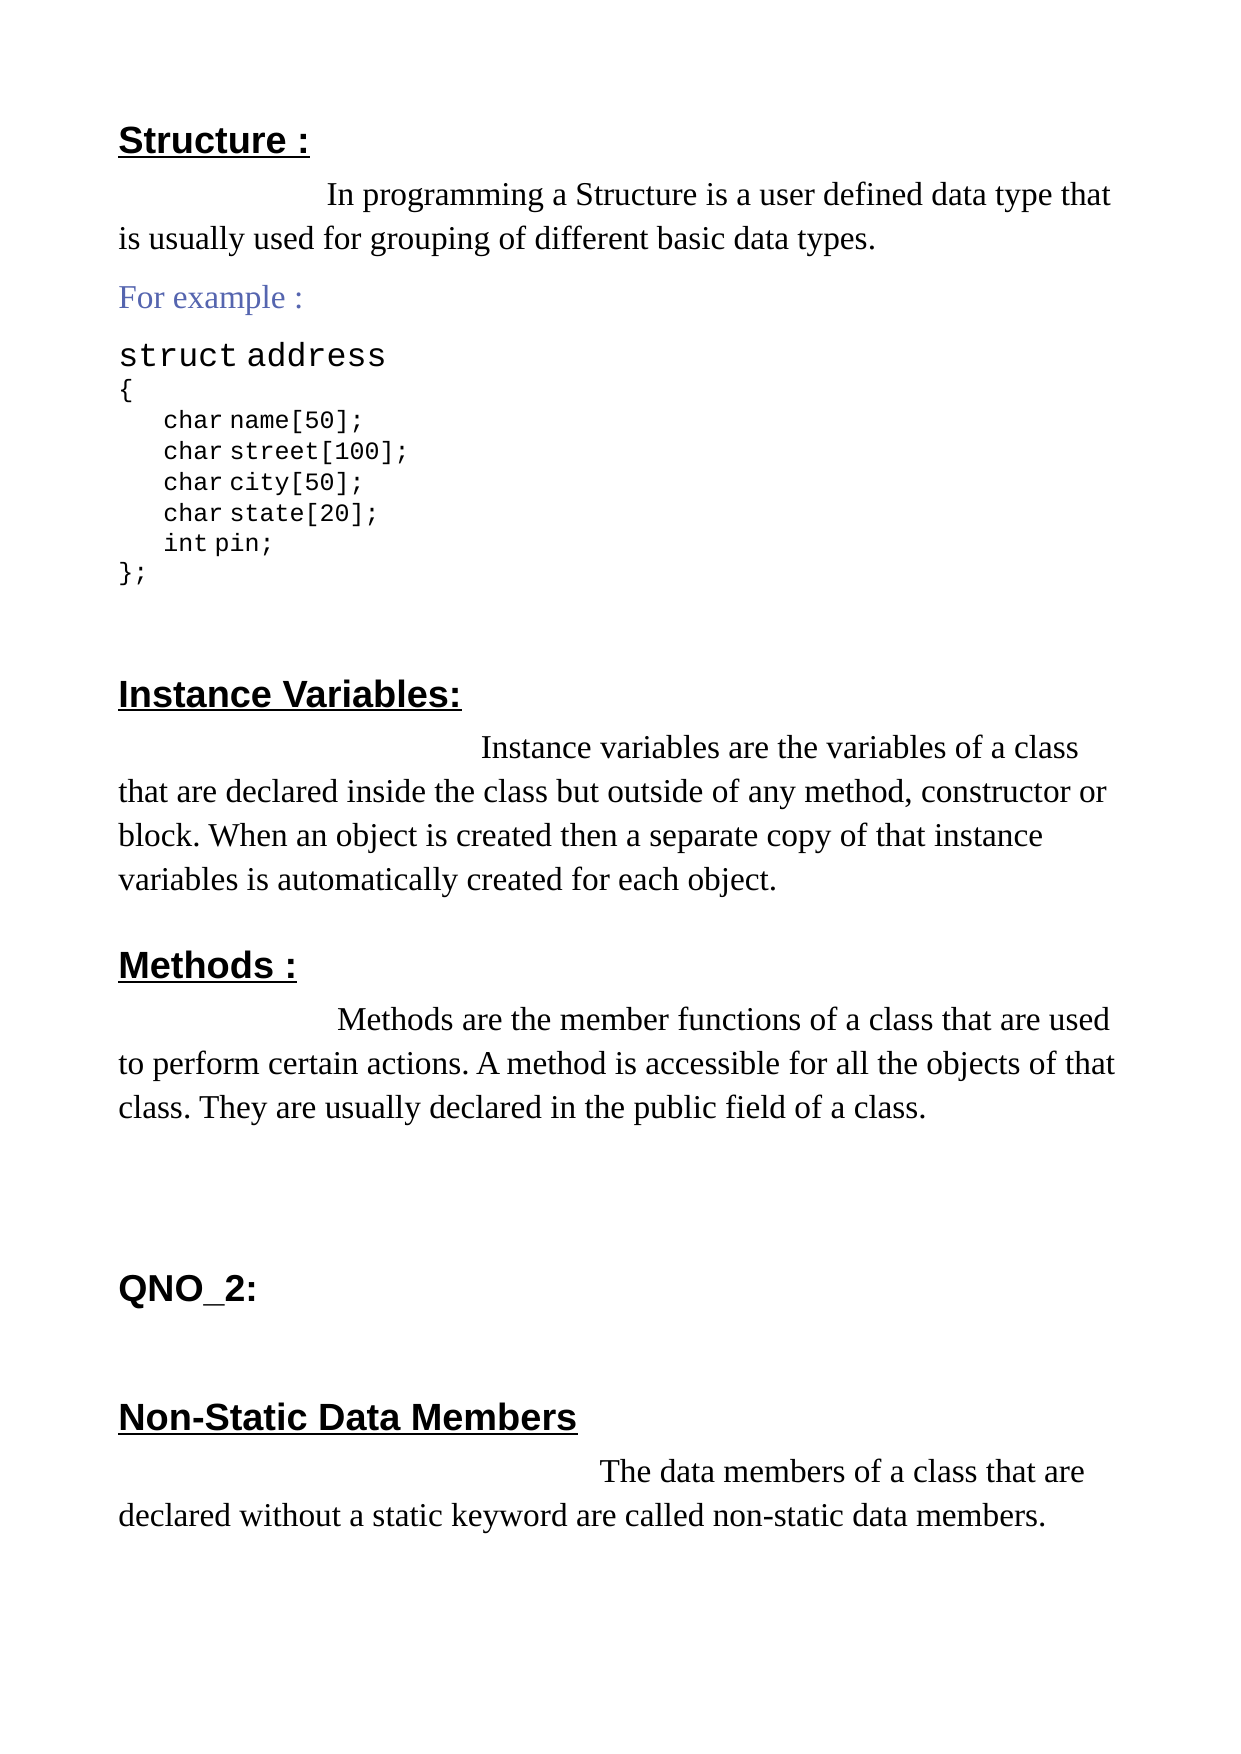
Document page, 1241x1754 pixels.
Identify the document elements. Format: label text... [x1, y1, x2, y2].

text The data members of a class that are declared without a static keyword are called non-static data members. [118, 1451, 1122, 1533]
text int pin; [118, 528, 1122, 559]
subtitle QNO_2: [118, 1266, 1122, 1309]
subtitle Non-Static Data Members [118, 1395, 1122, 1438]
subtitle Methods : [118, 943, 1122, 987]
text struct address [118, 336, 1122, 377]
text char state[20]; [118, 498, 1122, 528]
text { [118, 377, 1122, 405]
subtitle Instance Variables: [118, 671, 1122, 715]
text char city[50]; [118, 467, 1122, 498]
text char name[50]; [118, 405, 1122, 436]
text }; [118, 559, 1122, 588]
text In programming a Structure is a user defined data type that is usually used for grouping of different basic data types. [118, 174, 1122, 257]
subtitle Structure : [118, 118, 1122, 162]
text Methods are the member functions of a class that are used to perform certain actions. A method is accessible for all the objects of that class. They are usually declared in the public field of a class. [118, 999, 1122, 1126]
text char street[100]; [118, 436, 1122, 467]
text For example : [118, 277, 1122, 315]
text Instance variables are the variables of a class that are declared inside the class but outside of any method, constructor or block. When an object is created then a separate copy of that instance variables is automatically created for each object. [118, 727, 1122, 898]
